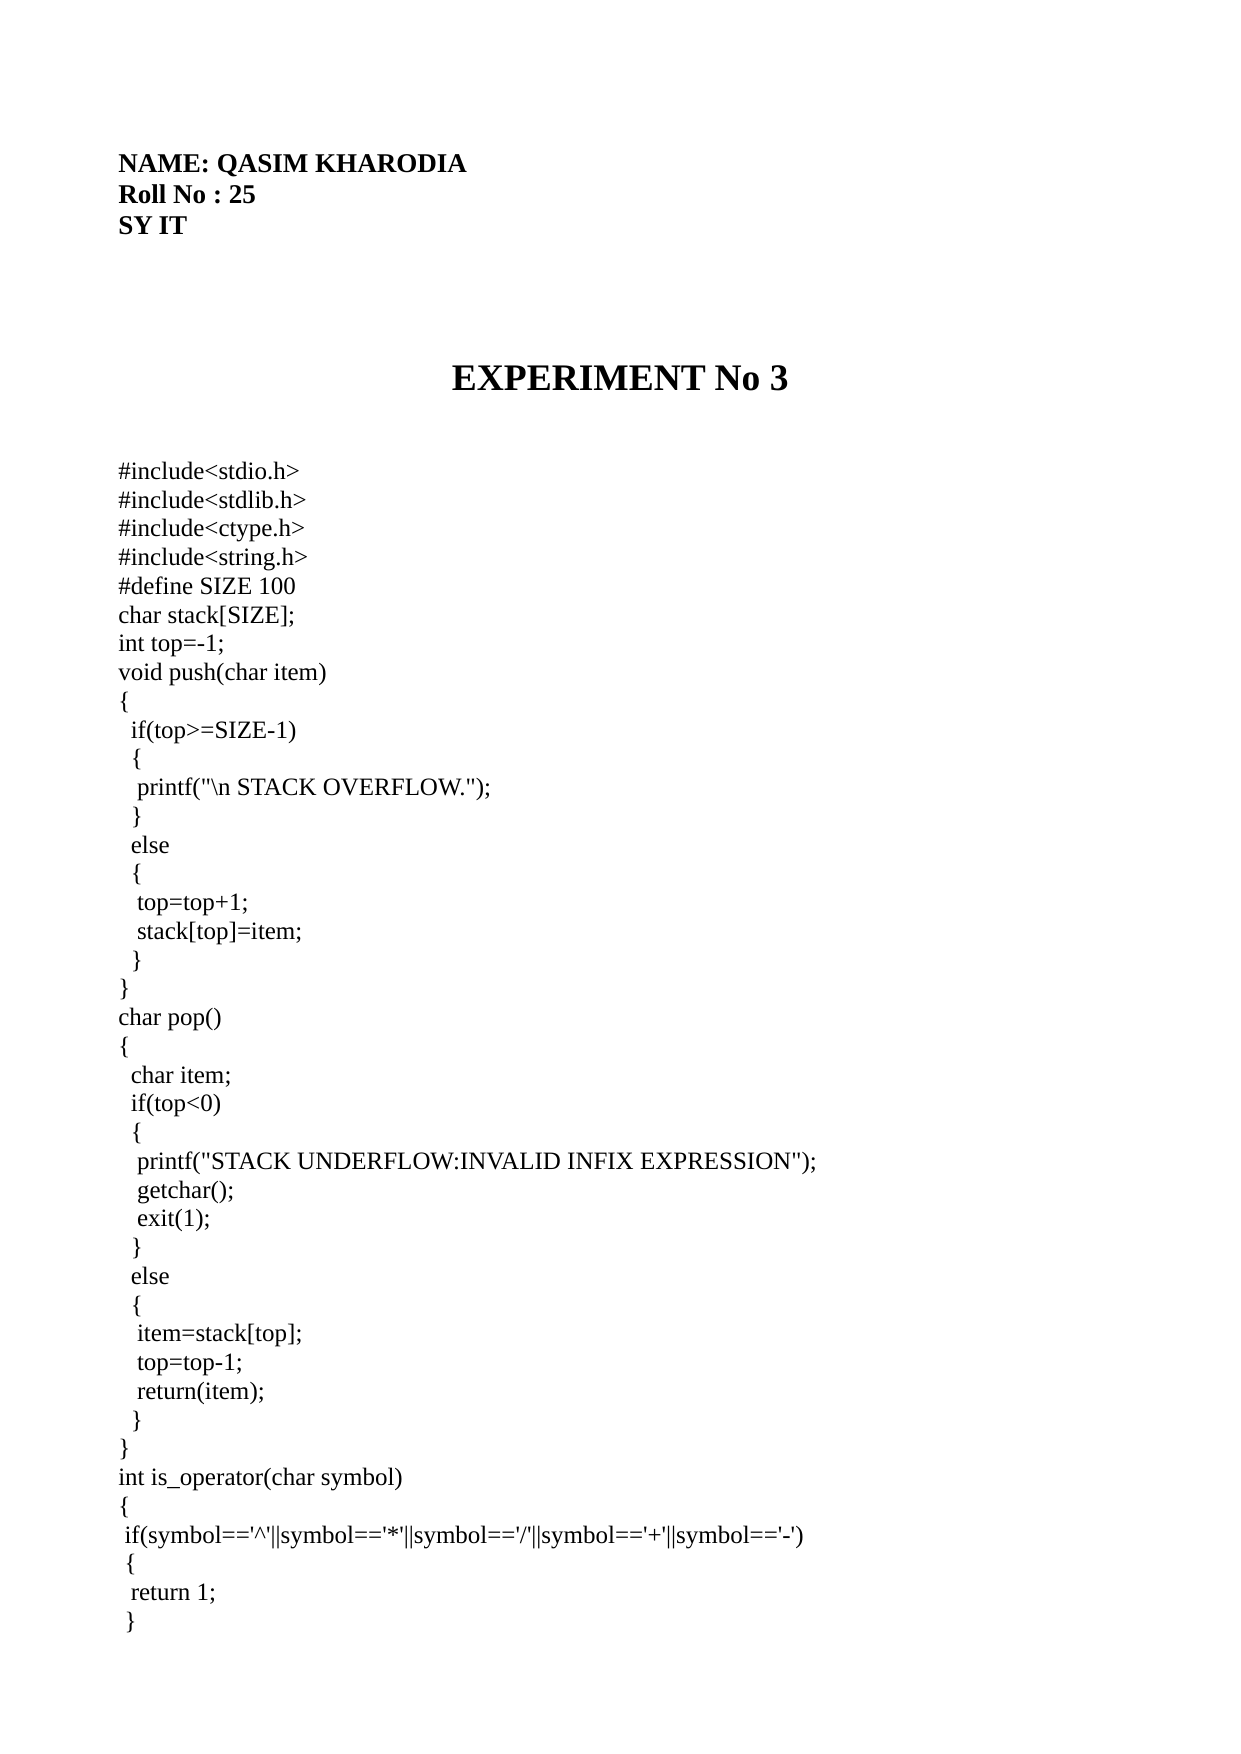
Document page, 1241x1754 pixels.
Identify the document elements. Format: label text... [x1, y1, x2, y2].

text char stack[SIZE]; [118, 600, 1122, 628]
text } [118, 1433, 1122, 1462]
text item=stack[top]; [118, 1318, 1122, 1347]
text #include<ctype.h> [118, 513, 1122, 542]
text { [118, 686, 1122, 715]
text #define SIZE 100 [118, 571, 1122, 600]
text { [118, 1117, 1122, 1146]
text EXPERIMENT No 3 [118, 355, 1122, 398]
text top=top+1; [118, 887, 1122, 916]
text void push(char item) [118, 657, 1122, 686]
text { [118, 743, 1122, 772]
text NAME: QASIM KHARODIA [118, 147, 1122, 178]
text { [118, 1491, 1122, 1520]
text int top=-1; [118, 628, 1122, 657]
text else [118, 1261, 1122, 1290]
text int is_operator(char symbol) [118, 1462, 1122, 1491]
text return 1; [118, 1577, 1122, 1606]
text stack[top]=item; [118, 916, 1122, 945]
text } [118, 801, 1122, 830]
text char pop() [118, 1002, 1122, 1031]
text { [118, 1290, 1122, 1318]
text printf("STACK UNDERFLOW:INVALID INFIX EXPRESSION"); [118, 1146, 1122, 1175]
text } [118, 1232, 1122, 1261]
text { [118, 858, 1122, 887]
text else [118, 830, 1122, 858]
text #include<string.h> [118, 542, 1122, 571]
text } [118, 1405, 1122, 1433]
text Roll No : 25 [118, 178, 1122, 209]
text { [118, 1548, 1122, 1577]
text char item; [118, 1060, 1122, 1088]
text if(top>=SIZE-1) [118, 715, 1122, 743]
text getchar(); [118, 1175, 1122, 1203]
text printf("\n STACK OVERFLOW."); [118, 772, 1122, 801]
text #include<stdio.h> [118, 456, 1122, 485]
text if(symbol=='^'||symbol=='*'||symbol=='/'||symbol=='+'||symbol=='-') [118, 1520, 1122, 1548]
text top=top-1; [118, 1347, 1122, 1376]
text exit(1); [118, 1203, 1122, 1232]
text } [118, 1606, 1122, 1635]
text SY IT [118, 209, 1122, 240]
text return(item); [118, 1376, 1122, 1405]
text { [118, 1031, 1122, 1060]
text #include<stdlib.h> [118, 485, 1122, 513]
text } [118, 973, 1122, 1002]
text } [118, 945, 1122, 973]
text if(top<0) [118, 1088, 1122, 1117]
